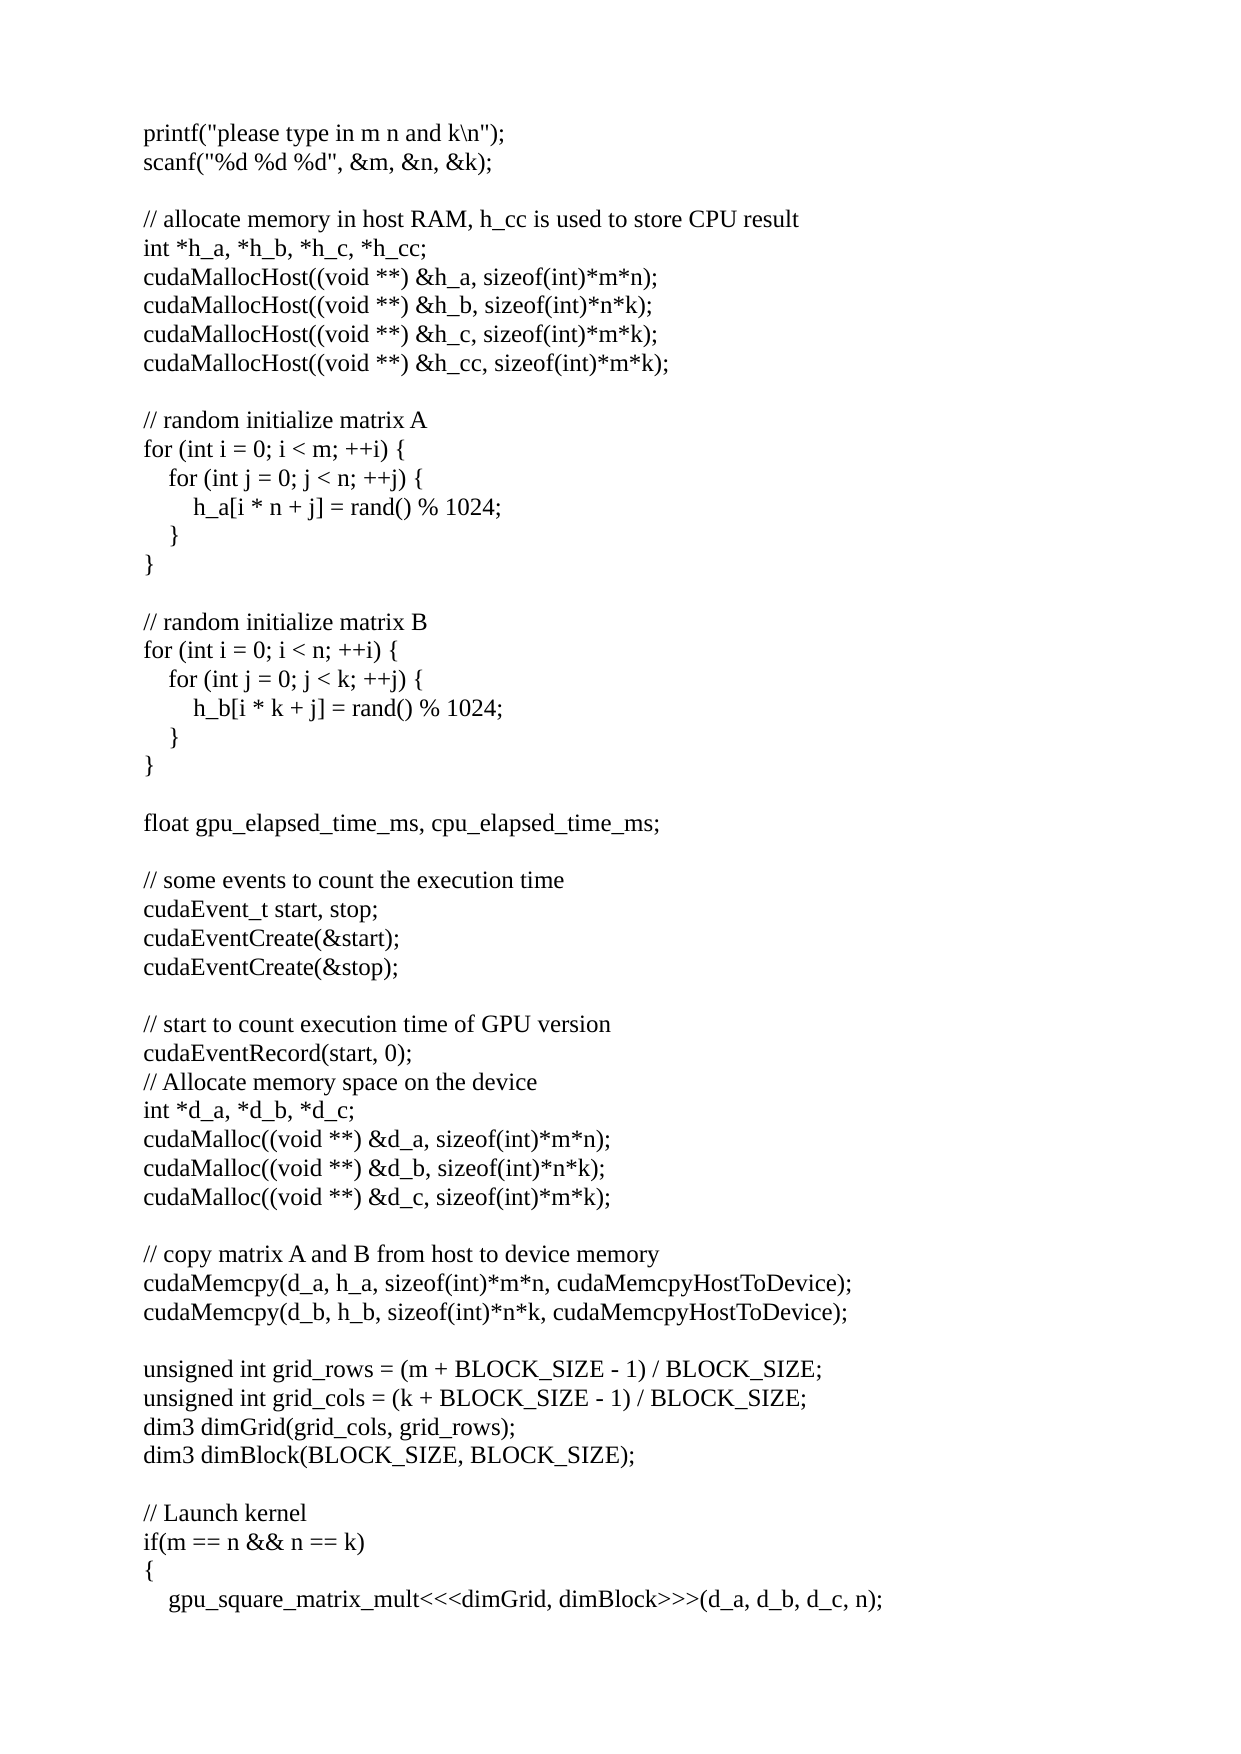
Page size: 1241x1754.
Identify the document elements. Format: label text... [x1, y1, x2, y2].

text if(m == n && n == k) [118, 1527, 1122, 1556]
text } [118, 521, 1122, 549]
text unsigned int grid_rows = (m + BLOCK_SIZE - 1) / BLOCK_SIZE; [118, 1354, 1122, 1383]
text cudaMallocHost((void **) &h_cc, sizeof(int)*m*k); [118, 348, 1122, 377]
text int *h_a, *h_b, *h_c, *h_cc; [118, 233, 1122, 262]
text cudaMallocHost((void **) &h_a, sizeof(int)*m*n); [118, 262, 1122, 291]
text // random initialize matrix A [118, 406, 1122, 434]
text // random initialize matrix B [118, 607, 1122, 636]
text cudaMemcpy(d_b, h_b, sizeof(int)*n*k, cudaMemcpyHostToDevice); [118, 1297, 1122, 1326]
text scanf("%d %d %d", &m, &n, &k); [118, 147, 1122, 176]
text cudaEventCreate(&start); [118, 923, 1122, 952]
text int *d_a, *d_b, *d_c; [118, 1096, 1122, 1124]
text cudaEventRecord(start, 0); [118, 1038, 1122, 1067]
text cudaMallocHost((void **) &h_c, sizeof(int)*m*k); [118, 319, 1122, 348]
text cudaEvent_t start, stop; [118, 894, 1122, 923]
text // some events to count the execution time [118, 866, 1122, 894]
text h_b[i * k + j] = rand() % 1024; [118, 693, 1122, 722]
text cudaEventCreate(&stop); [118, 952, 1122, 981]
text } [118, 751, 1122, 779]
text // Allocate memory space on the device [118, 1067, 1122, 1096]
text dim3 dimGrid(grid_cols, grid_rows); [118, 1412, 1122, 1441]
text for (int j = 0; j < k; ++j) { [118, 664, 1122, 693]
text } [118, 722, 1122, 751]
text printf("please type in m n and k\n"); [118, 118, 1122, 147]
text cudaMalloc((void **) &d_c, sizeof(int)*m*k); [118, 1182, 1122, 1211]
text cudaMalloc((void **) &d_b, sizeof(int)*n*k); [118, 1153, 1122, 1182]
text for (int j = 0; j < n; ++j) { [118, 463, 1122, 492]
text // start to count execution time of GPU version [118, 1009, 1122, 1038]
text for (int i = 0; i < n; ++i) { [118, 636, 1122, 664]
text for (int i = 0; i < m; ++i) { [118, 434, 1122, 463]
text { [118, 1556, 1122, 1584]
text // Launch kernel [118, 1498, 1122, 1527]
text cudaMemcpy(d_a, h_a, sizeof(int)*m*n, cudaMemcpyHostToDevice); [118, 1268, 1122, 1297]
text // allocate memory in host RAM, h_cc is used to store CPU result [118, 204, 1122, 233]
text cudaMallocHost((void **) &h_b, sizeof(int)*n*k); [118, 291, 1122, 319]
text // copy matrix A and B from host to device memory [118, 1239, 1122, 1268]
text gpu_square_matrix_mult<<<dimGrid, dimBlock>>>(d_a, d_b, d_c, n); [118, 1584, 1122, 1613]
text cudaMalloc((void **) &d_a, sizeof(int)*m*n); [118, 1124, 1122, 1153]
text h_a[i * n + j] = rand() % 1024; [118, 492, 1122, 521]
text unsigned int grid_cols = (k + BLOCK_SIZE - 1) / BLOCK_SIZE; [118, 1383, 1122, 1412]
text float gpu_elapsed_time_ms, cpu_elapsed_time_ms; [118, 808, 1122, 837]
text dim3 dimBlock(BLOCK_SIZE, BLOCK_SIZE); [118, 1441, 1122, 1469]
text } [118, 549, 1122, 578]
